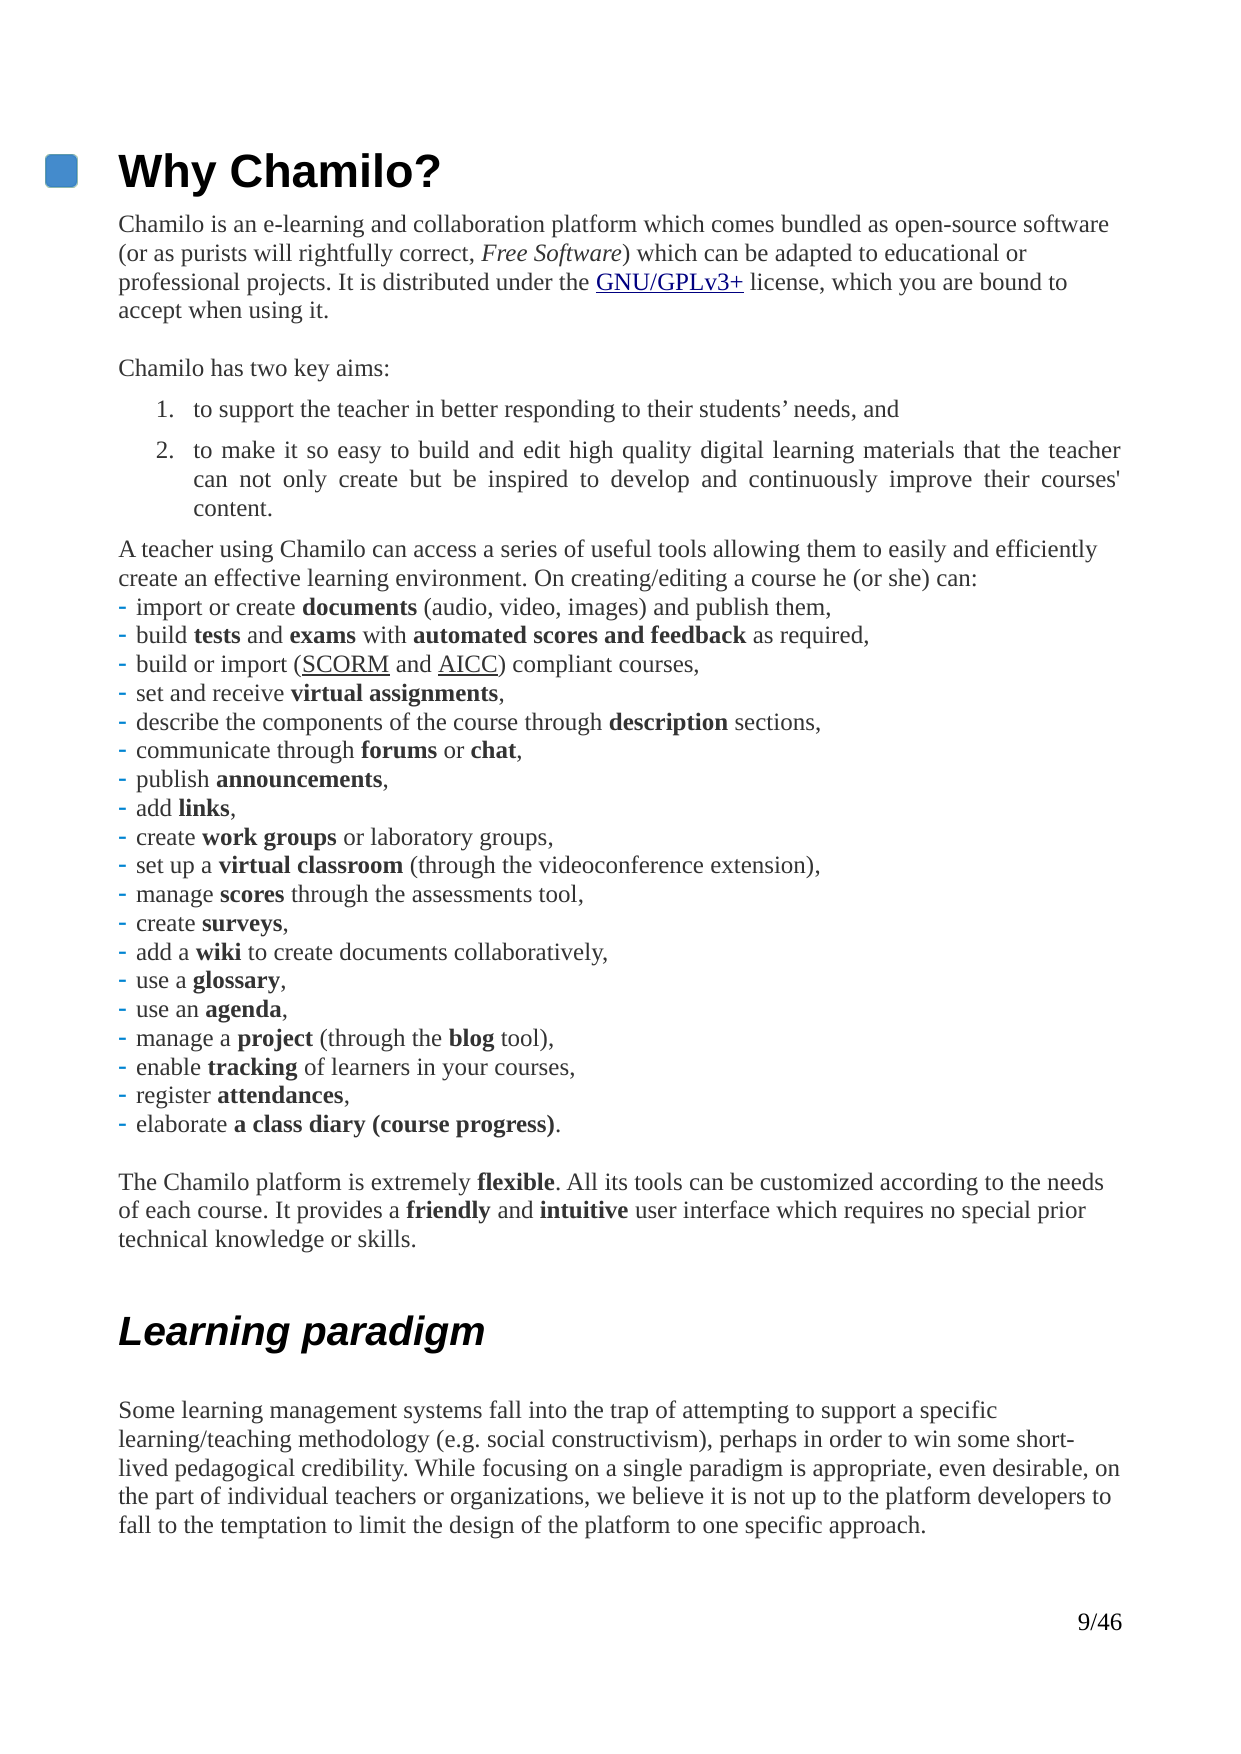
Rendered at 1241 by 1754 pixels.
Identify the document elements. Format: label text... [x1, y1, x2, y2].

list set and receive virtual assignments, [118, 678, 1122, 707]
text A teacher using Chamilo can access a series of useful tools allowing them to easily and efficiently create an effective learning environment. On creating/editing a course he (or she) can: [118, 534, 1122, 592]
list to make it so easy to build and edit high quality digital learning materials that the teacher can not only create but be inspired to develop and continuously improve their courses' content. [156, 436, 1122, 522]
list set up a virtual classroom (through the videoconference extension), [118, 851, 1122, 879]
text Some learning management systems fall into the trap of attempting to support a specific learning/teaching methodology (e.g. social constructivism), perhaps in order to win some short-lived pedagogical credibility. While focusing on a single paradigm is appropriate, even desirable, on the part of individual teachers or organizations, we believe it is not up to the platform developers to fall to the temptation to limit the design of the platform to one specific approach. [118, 1395, 1122, 1539]
list communicate through forums or chat, [118, 736, 1122, 764]
list use an agenda, [118, 994, 1122, 1023]
list create work groups or laboratory groups, [118, 822, 1122, 851]
list publish announcements, [118, 764, 1122, 793]
list build or import (SCORM and AICC) compliant courses, [118, 649, 1122, 678]
subtitle Why Chamilo? [118, 143, 1122, 197]
text Chamilo has two key aims: [118, 353, 1122, 382]
list import or create documents (audio, video, images) and publish them, [118, 592, 1122, 621]
list manage scores through the assessments tool, [118, 879, 1122, 908]
list register attendances, [118, 1081, 1122, 1109]
text The Chamilo platform is extremely flexible. All its tools can be customized according to the needs of each course. It provides a friendly and intuitive user interface which requires no special prior technical knowledge or skills. [118, 1167, 1122, 1253]
list elaborate a class diary (course progress). [118, 1109, 1122, 1138]
list build tests and exams with automated scores and feedback as required, [118, 621, 1122, 649]
picture [44, 153, 79, 189]
list to support the teacher in better responding to their students’ needs, and [156, 394, 1122, 423]
list add links, [118, 793, 1122, 822]
subtitle Learning paradigm [118, 1307, 1122, 1354]
text Chamilo is an e-learning and collaboration platform which comes bundled as open-source software (or as purists will rightfully correct, Free Software) which can be adapted to educational or professional projects. It is distributed under the GNU/GPLv3+ license, which you are bound to accept when using it. [118, 209, 1122, 324]
list create surveys, [118, 908, 1122, 937]
list manage a project (through the blog tool), [118, 1023, 1122, 1052]
list use a glossary, [118, 966, 1122, 994]
list add a wiki to create documents collaboratively, [118, 937, 1122, 966]
list enable tracking of learners in your courses, [118, 1052, 1122, 1081]
list describe the components of the course through description sections, [118, 707, 1122, 736]
